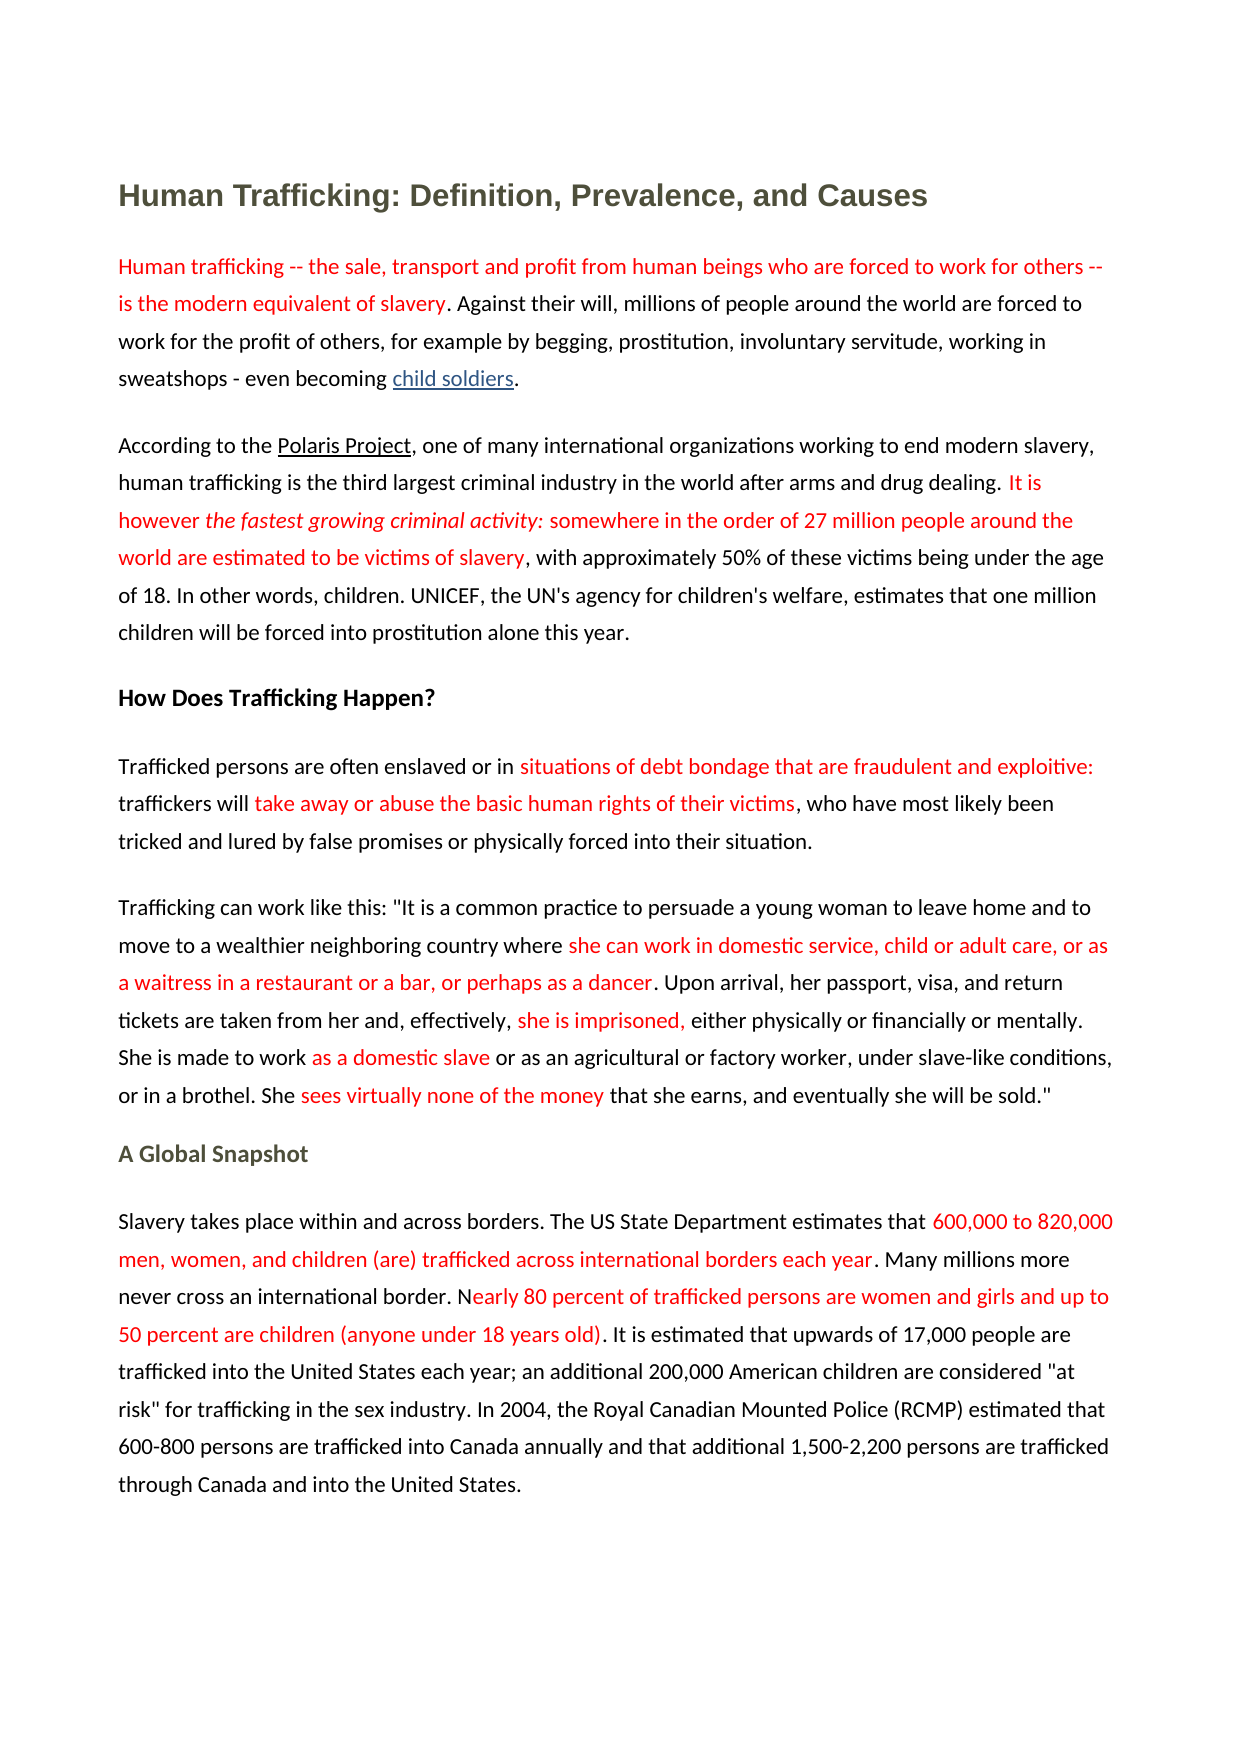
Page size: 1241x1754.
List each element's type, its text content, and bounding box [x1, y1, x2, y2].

subtitle Human Trafficking: Definition, Prevalence, and Causes [118, 177, 1122, 213]
text How Does Trafficking Happen? [118, 676, 1122, 713]
text According to the Polaris Project, one of many international organizations working to end modern slavery, human trafficking is the third largest criminal industry in the world after arms and drug dealing. It is however the fastest growing criminal activity: somewhere in the order of 27 million people around the world are estimated to be victims of slavery, with approximately 50% of these victims being under the age of 18. In other words, children. UNICEF, the UN's agency for children's welfare, estimates that one million children will be forced into prostitution alone this year. [118, 421, 1122, 646]
subtitle A Global Snapshot [118, 1138, 1122, 1169]
text Human trafficking -- the sale, transport and profit from human beings who are forced to work for others -- is the modern equivalent of slavery. Against their will, millions of people around the world are forced to work for the profit of others, for example by begging, prostitution, involuntary servitude, working in sweatshops - even becoming child soldiers. [118, 242, 1122, 392]
text Trafficking can work like this: "It is a common practice to persuade a young woman to leave home and to move to a wealthier neighboring country where she can work in domestic service, child or adult care, or as a waitress in a restaurant or a bar, or perhaps as a dancer. Upon arrival, her passport, visa, and return tickets are taken from her and, effectively, she is imprisoned, either physically or financially or mentally. She is made to work as a domestic slave or as an agricultural or factory worker, under slave-like conditions, or in a brothel. She sees virtually none of the money that she earns, and eventually she will be sold." [118, 884, 1122, 1109]
text Slavery takes place within and across borders. The US State Department estimates that 600,000 to 820,000 men, women, and children (are) trafficked across international borders each year. Many millions more never cross an international border. Nearly 80 percent of trafficked persons are women and girls and up to 50 percent are children (anyone under 18 years old). It is estimated that upwards of 17,000 people are trafficked into the United States each year; an additional 200,000 American children are considered "at risk" for trafficking in the sex industry. In 2004, the Royal Canadian Mounted Police (RCMP) estimated that 600-800 persons are trafficked into Canada annually and that additional 1,500-2,200 persons are trafficked through Canada and into the United States. [118, 1198, 1122, 1498]
text Trafficked persons are often enslaved or in situations of debt bondage that are fraudulent and exploitive: traffickers will take away or abuse the basic human rights of their victims, who have most likely been tricked and lured by false promises or physically forced into their situation. [118, 742, 1122, 855]
